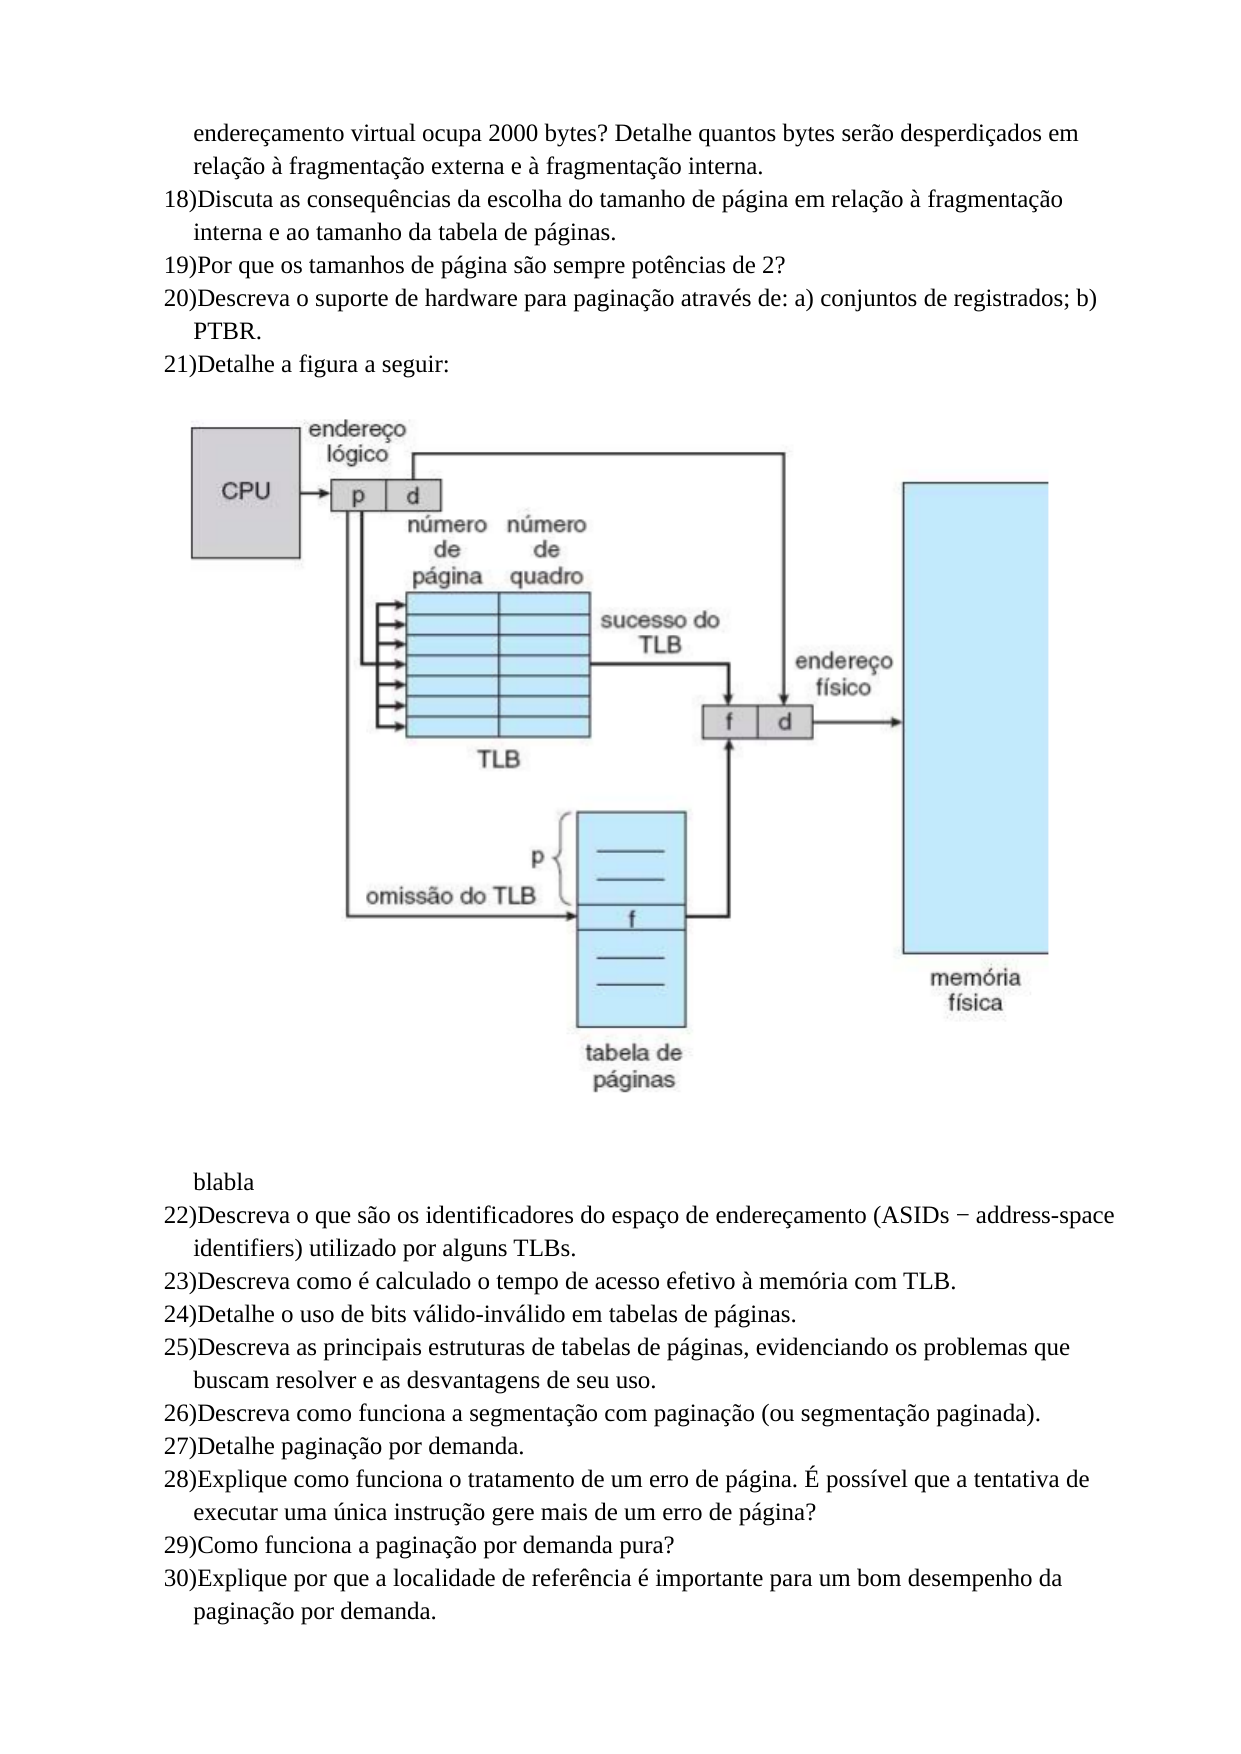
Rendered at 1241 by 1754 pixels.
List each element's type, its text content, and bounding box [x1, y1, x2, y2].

list Descreva o suporte de hardware para paginação através de: a) conjuntos de registrados; b) PTBR. [164, 283, 1122, 345]
list Por que os tamanhos de página são sempre potências de 2? [164, 250, 1122, 279]
list Descreva como é calculado o tempo de acesso efetivo à memória com TLB. [164, 1266, 1122, 1295]
picture [182, 415, 1058, 1097]
list endereçamento virtual ocupa 2000 bytes? Detalhe quantos bytes serão desperdiçados em relação à fragmentação externa e à fragmentação interna. [164, 118, 1122, 180]
list Descreva como funciona a segmentação com paginação (ou segmentação paginada). [164, 1398, 1122, 1427]
list Explique por que a localidade de referência é importante para um bom desempenho da paginação por demanda. [164, 1563, 1122, 1625]
list Como funciona a paginação por demanda pura? [164, 1530, 1122, 1559]
list Detalhe a figura a seguir: [164, 349, 1122, 378]
list Descreva o que são os identificadores do espaço de endereçamento (ASIDs − address-space identifiers) utilizado por alguns TLBs. [164, 1200, 1122, 1262]
list Explique como funciona o tratamento de um erro de página. É possível que a tentativa de executar uma única instrução gere mais de um erro de página? [164, 1464, 1122, 1526]
list Detalhe o uso de bits válido-inválido em tabelas de páginas. [164, 1299, 1122, 1328]
list blabla [164, 1167, 1122, 1196]
list Detalhe paginação por demanda. [164, 1431, 1122, 1460]
list Discuta as consequências da escolha do tamanho de página em relação à fragmentação interna e ao tamanho da tabela de páginas. [164, 184, 1122, 246]
list Descreva as principais estruturas de tabelas de páginas, evidenciando os problemas que buscam resolver e as desvantagens de seu uso. [164, 1332, 1122, 1394]
